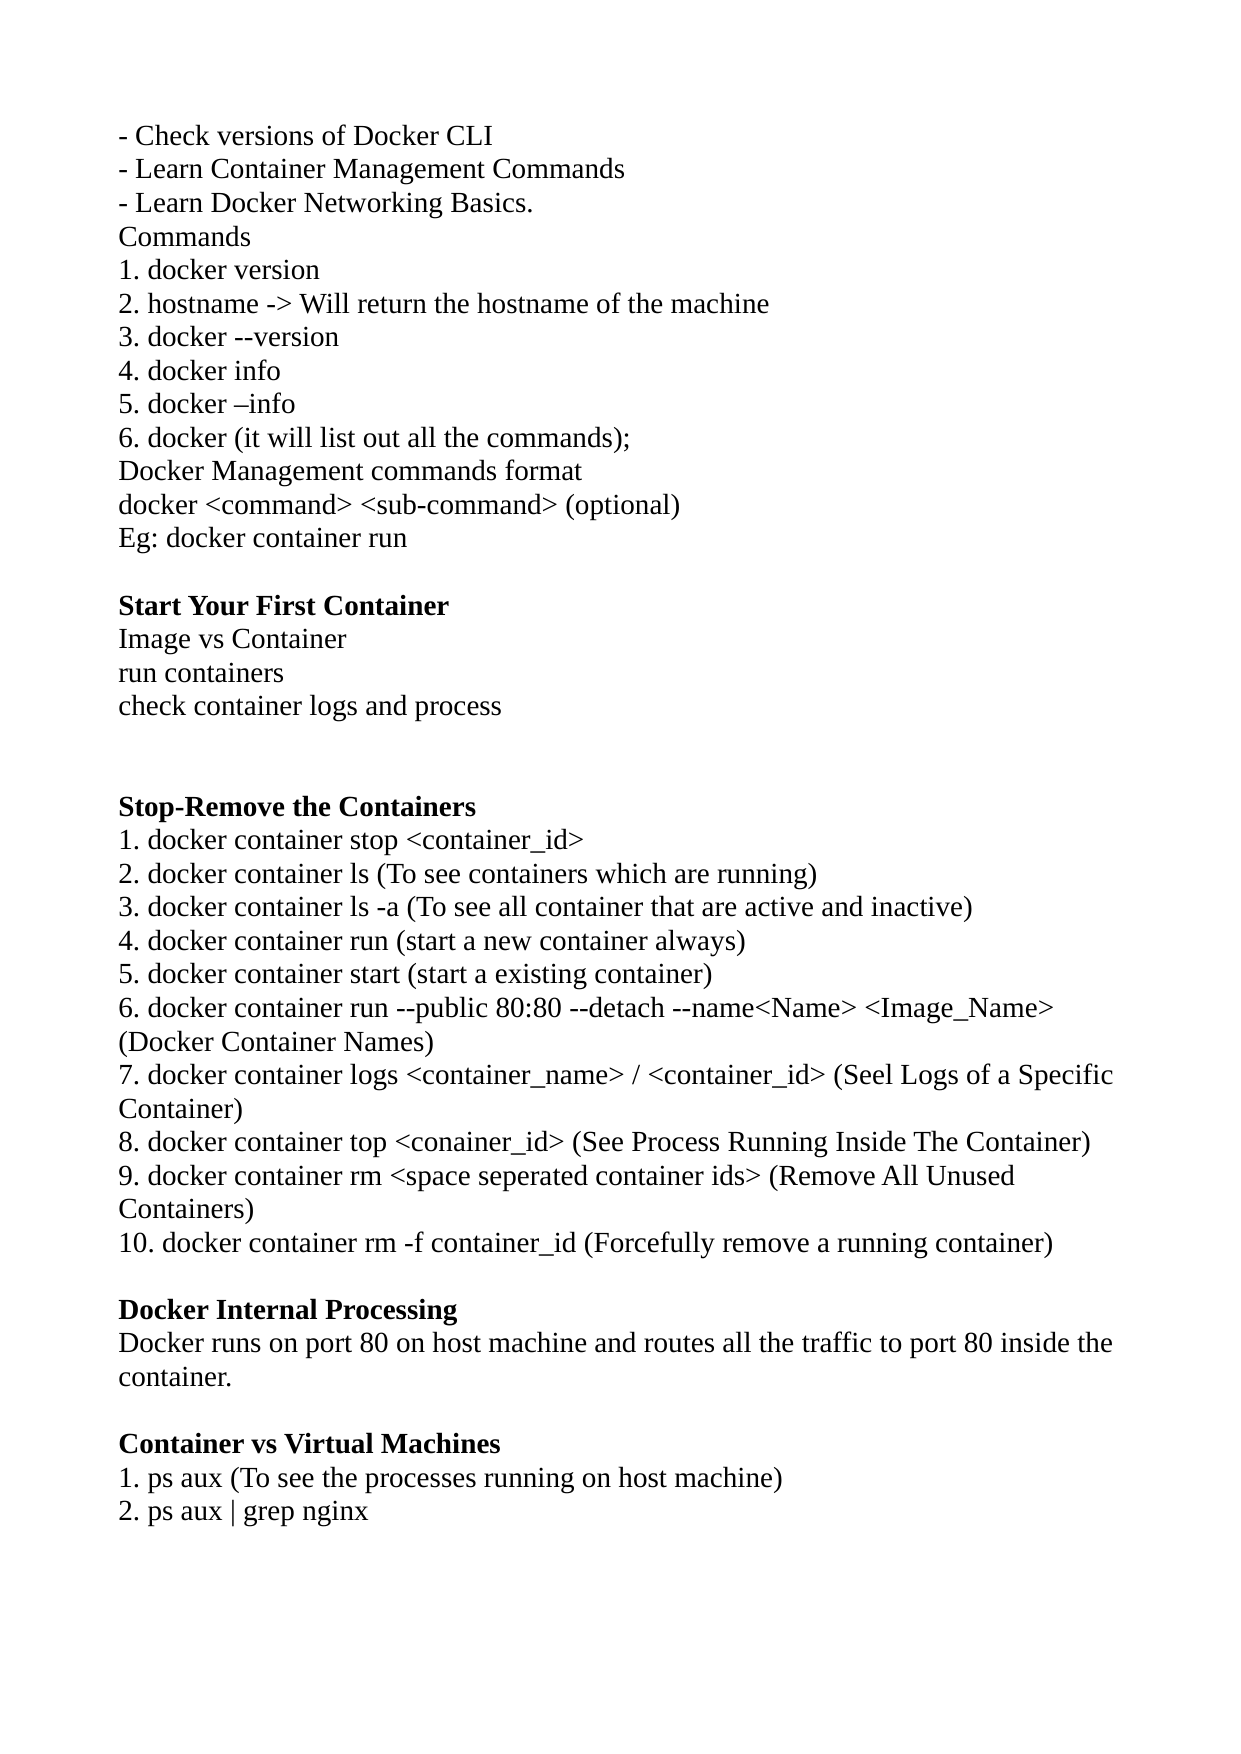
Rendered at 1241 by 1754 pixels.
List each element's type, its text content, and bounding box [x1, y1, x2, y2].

text check container logs and process [118, 688, 1122, 722]
text 1. ps aux (To see the processes running on host machine) [118, 1460, 1122, 1493]
text run containers [118, 655, 1122, 688]
text Eg: docker container run [118, 521, 1122, 554]
text 3. docker container ls -a (To see all container that are active and inactive) [118, 889, 1122, 923]
text Stop-Remove the Containers [118, 789, 1122, 822]
text 8. docker container top <conainer_id> (See Process Running Inside The Container) [118, 1124, 1122, 1158]
text Commands [118, 219, 1122, 252]
text Start Your First Container [118, 588, 1122, 621]
text Docker runs on port 80 on host machine and routes all the traffic to port 80 inside the container. [118, 1326, 1122, 1393]
text 4. docker info [118, 353, 1122, 386]
text 7. docker container logs <container_name> / <container_id> (Seel Logs of a Specific Container) [118, 1057, 1122, 1124]
text - Learn Docker Networking Basics. [118, 185, 1122, 219]
text docker <command> <sub-command> (optional) [118, 487, 1122, 521]
text 4. docker container run (start a new container always) [118, 923, 1122, 957]
text 1. docker container stop <container_id> [118, 822, 1122, 856]
text 1. docker version [118, 252, 1122, 286]
text 2. hostname -> Will return the hostname of the machine [118, 286, 1122, 319]
text 6. docker (it will list out all the commands); [118, 420, 1122, 453]
text 2. ps aux | grep nginx [118, 1493, 1122, 1527]
text 10. docker container rm -f container_id (Forcefully remove a running container) [118, 1225, 1122, 1258]
text Docker Management commands format [118, 453, 1122, 487]
text Docker Internal Processing [118, 1292, 1122, 1326]
text - Check versions of Docker CLI [118, 118, 1122, 152]
text Container vs Virtual Machines [118, 1426, 1122, 1460]
text 6. docker container run --public 80:80 --detach --name<Name> <Image_Name> (Docker Container Names) [118, 990, 1122, 1057]
text 3. docker --version [118, 319, 1122, 353]
text Image vs Container [118, 621, 1122, 655]
text 5. docker –info [118, 386, 1122, 420]
text - Learn Container Management Commands [118, 152, 1122, 185]
text 5. docker container start (start a existing container) [118, 957, 1122, 990]
text 2. docker container ls (To see containers which are running) [118, 856, 1122, 889]
text 9. docker container rm <space seperated container ids> (Remove All Unused Containers) [118, 1158, 1122, 1225]
